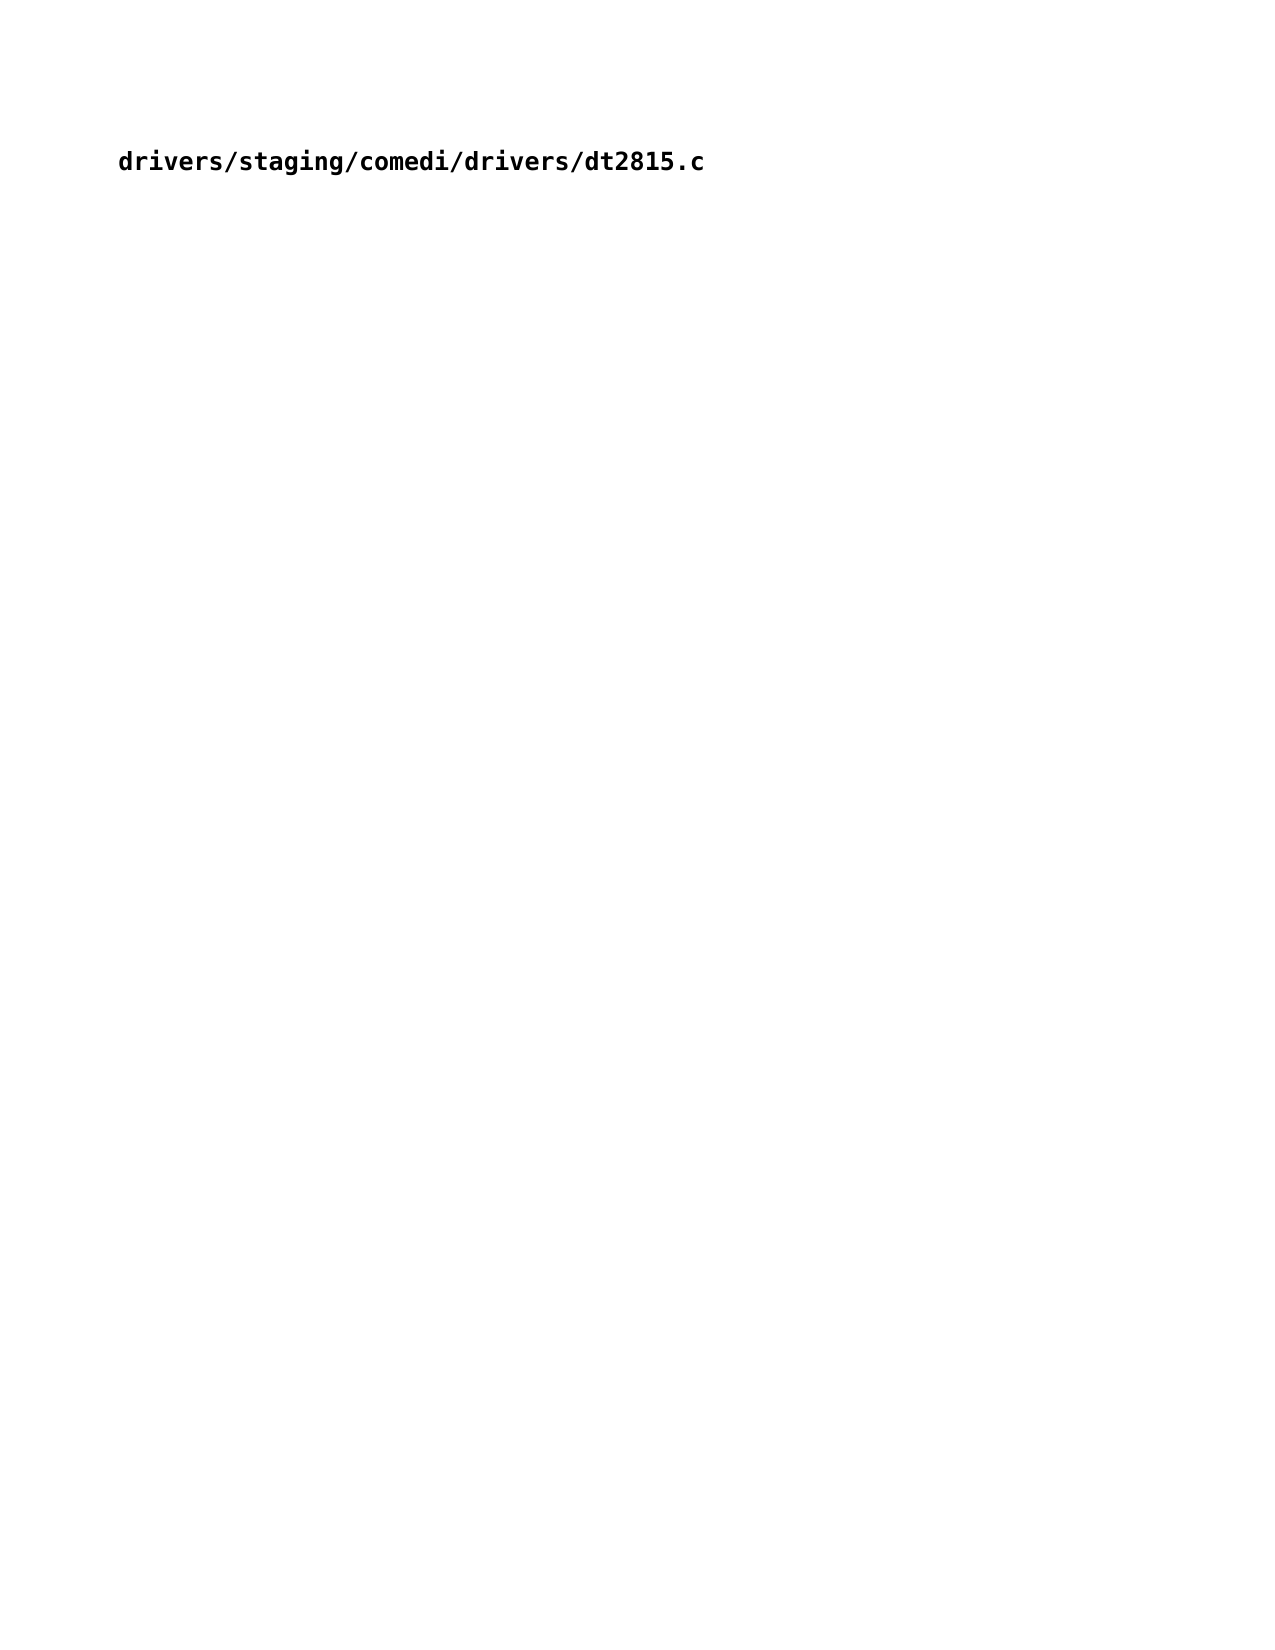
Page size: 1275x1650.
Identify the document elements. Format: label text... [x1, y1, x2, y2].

text drivers/staging/comedi/drivers/dt2815.c [118, 147, 1157, 176]
